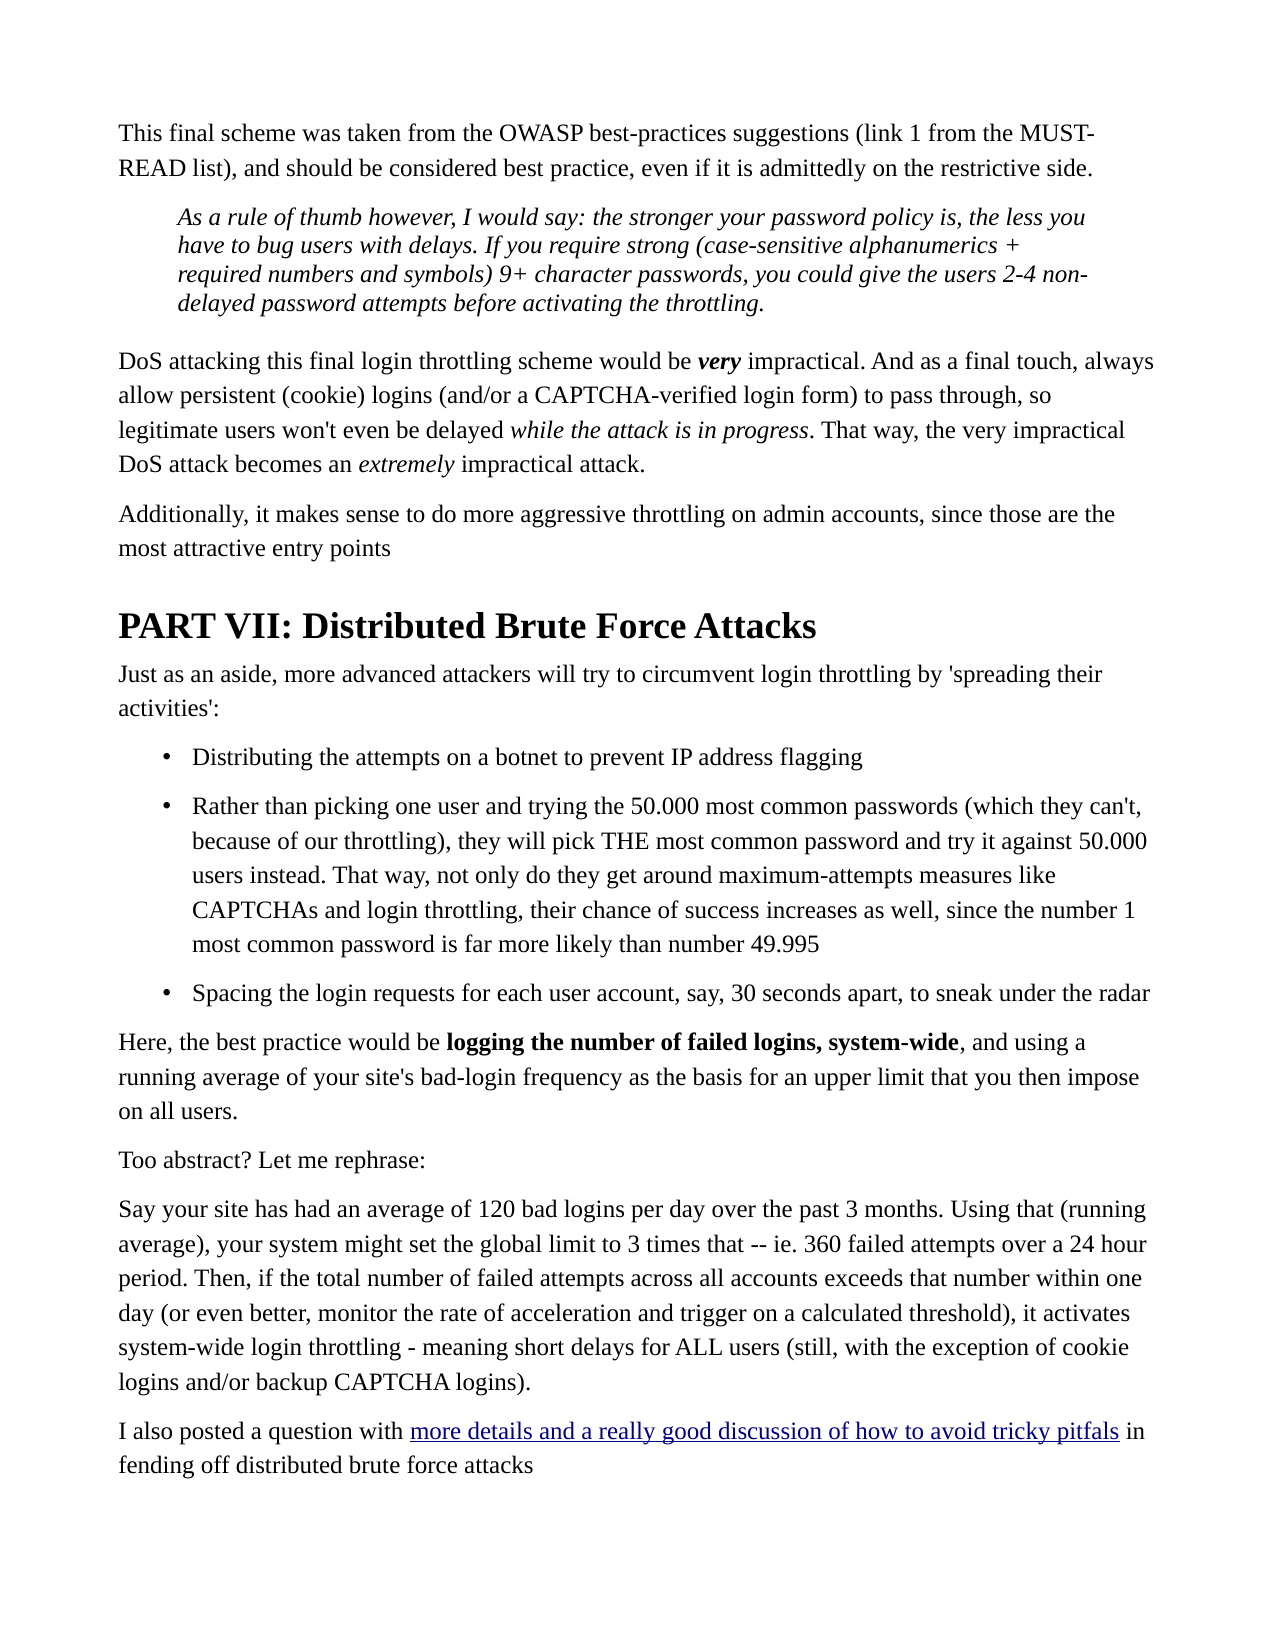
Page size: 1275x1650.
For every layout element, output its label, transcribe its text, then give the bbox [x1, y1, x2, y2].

list Rather than picking one user and trying the 50.000 most common passwords (which they can't, because of our throttling), they will pick THE most common password and try it against 50.000 users instead. That way, not only do they get around maximum-attempts measures like CAPTCHAs and login throttling, their chance of success increases as well, since the number 1 most common password is far more likely than number 49.995 [162, 791, 1157, 958]
text Additionally, it makes sense to do more aggressive throttling on admin accounts, since those are the most attractive entry points [118, 499, 1157, 562]
subtitle PART VII: Distributed Brute Force Attacks [118, 603, 1157, 646]
text Here, the best practice would be logging the number of failed logins, system-wide, and using a running average of your site's bad-login frequency as the basis for an upper limit that you then impose on all users. [118, 1027, 1157, 1125]
text Too abstract? Let me rephrase: [118, 1145, 1157, 1174]
text This final scheme was taken from the OWASP best-practices suggestions (link 1 from the MUST-READ list), and should be considered best practice, even if it is admittedly on the restrictive side. [118, 118, 1157, 181]
list Spacing the login requests for each user account, say, 30 seconds apart, to sneak under the radar [162, 978, 1157, 1007]
text DoS attacking this final login throttling scheme would be very impractical. And as a final touch, always allow persistent (cookie) logins (and/or a CAPTCHA-verified login form) to pass through, so legitimate users won't even be delayed while the attack is in progress. That way, the very impractical DoS attack becomes an extremely impractical attack. [118, 346, 1157, 478]
list Distributing the attempts on a botnet to prevent IP address flagging [162, 742, 1157, 771]
text I also posted a question with more details and a really good discussion of how to avoid tricky pitfals in fending off distributed brute force attacks [118, 1416, 1157, 1479]
text Say your site has had an average of 120 bad logins per day over the past 3 months. Using that (running average), your system might set the global limit to 3 times that -- ie. 360 failed attempts over a 24 hour period. Then, if the total number of failed attempts across all accounts exceeds that number within one day (or even better, monitor the rate of acceleration and trigger on a calculated threshold), it activates system-wide login throttling - meaning short delays for ALL users (still, with the exception of cookie logins and/or backup CAPTCHA logins). [118, 1194, 1157, 1396]
text Just as an aside, more advanced attackers will try to circumvent login throttling by 'spreading their activities': [118, 659, 1157, 722]
text As a rule of thumb however, I would say: the stronger your password policy is, the less you have to bug users with delays. If you require strong (case-sensitive alphanumerics + required numbers and symbols) 9+ character passwords, you could give the users 2-4 non-delayed password attempts before activating the throttling. [177, 202, 1098, 317]
